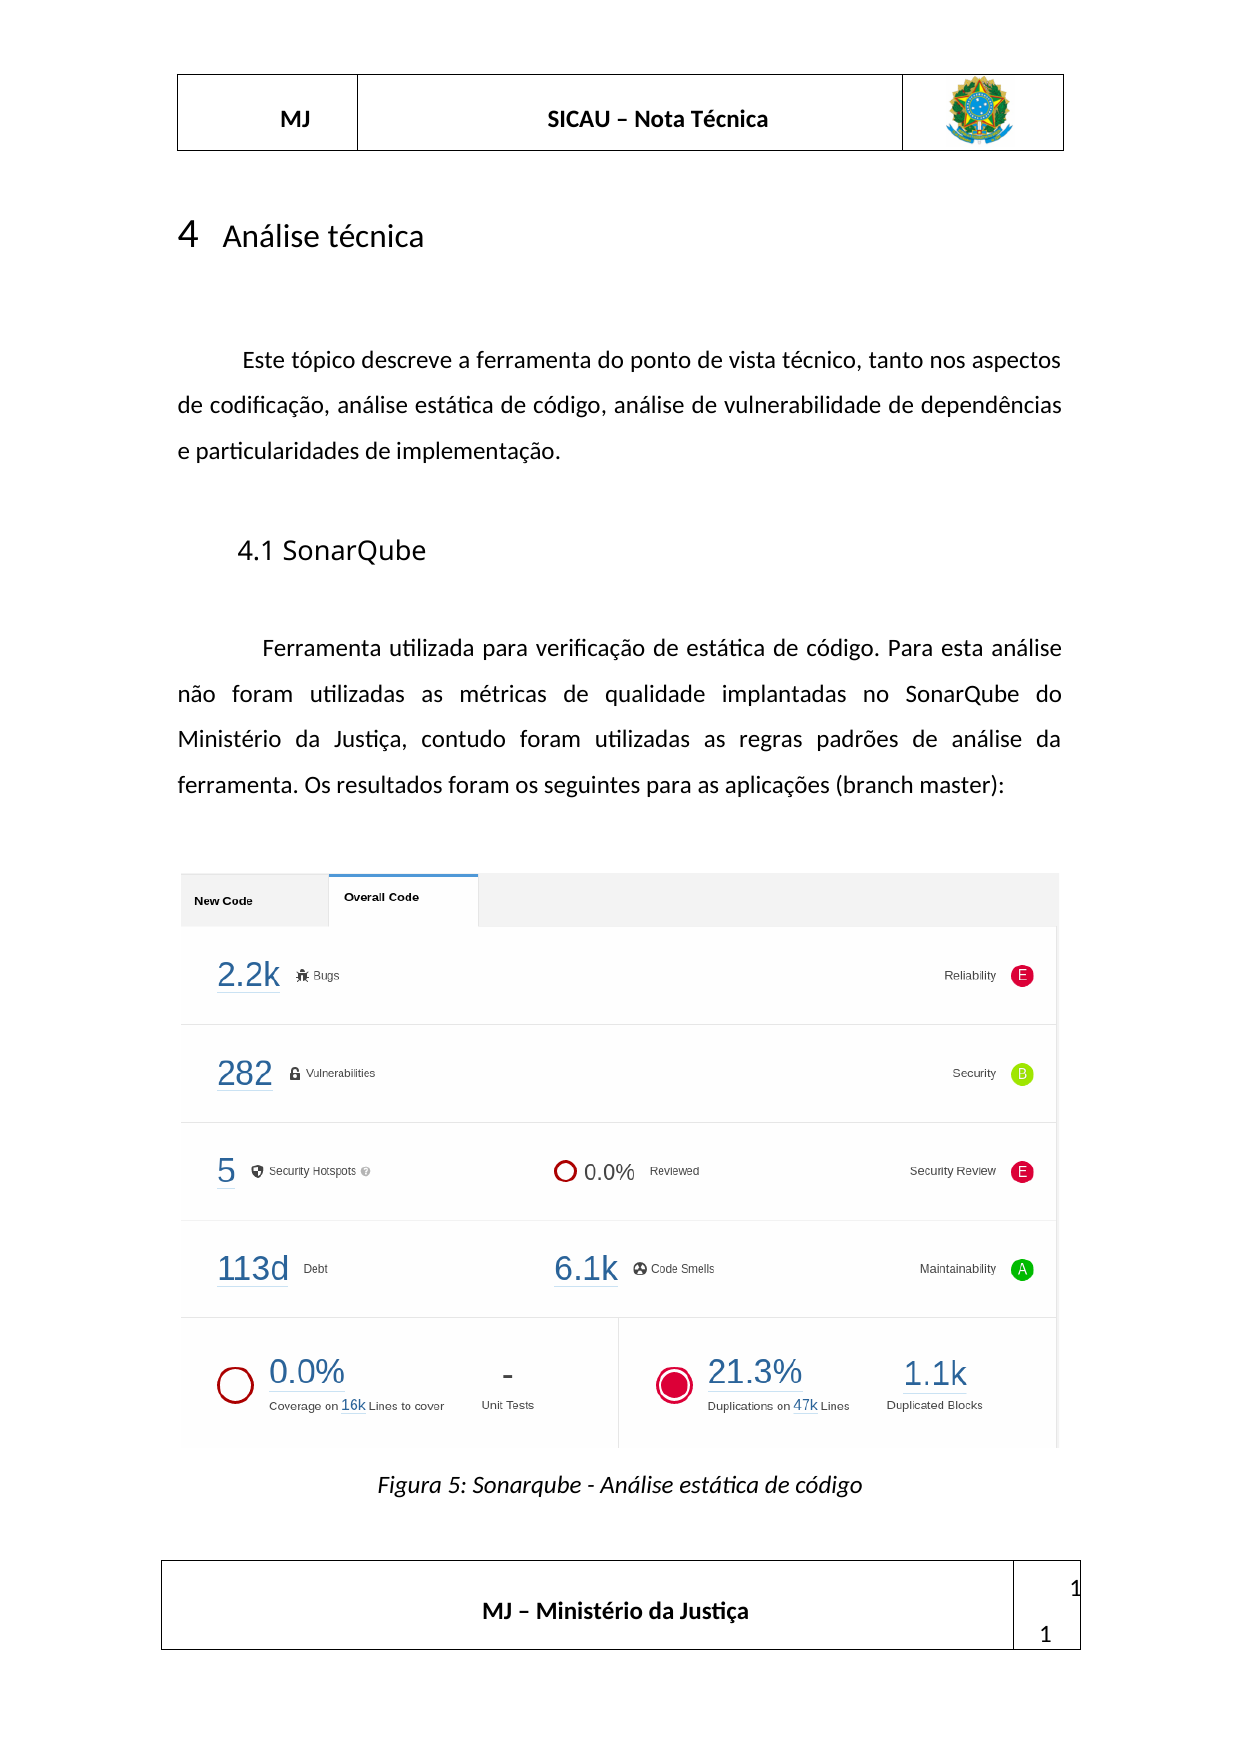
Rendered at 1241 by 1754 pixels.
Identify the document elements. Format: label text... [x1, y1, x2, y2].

text Figura 5: Sonarqube - Análise estática de código [181, 1448, 1059, 1499]
picture [944, 75, 1020, 149]
subtitle 4.1 SonarQube [177, 531, 237, 568]
subtitle 4.1 SonarQube [427, 531, 1063, 568]
picture [181, 873, 1060, 1448]
subtitle Análise técnica [177, 207, 1063, 257]
text Ferramenta utilizada para verificação de estática de código. Para esta análise não foram utilizadas as métricas de qualidade implantadas no SonarQube do Ministério da Justiça, contudo foram utilizadas as regras padrões de análise da ferramenta. Os resultados foram os seguintes para as aplicações (branch master): [177, 632, 1063, 800]
text Este tópico descreve a ferramenta do ponto de vista técnico, tanto nos aspectos de codificação, análise estática de código, análise de vulnerabilidade de dependências e particularidades de implementação. [177, 344, 1063, 466]
